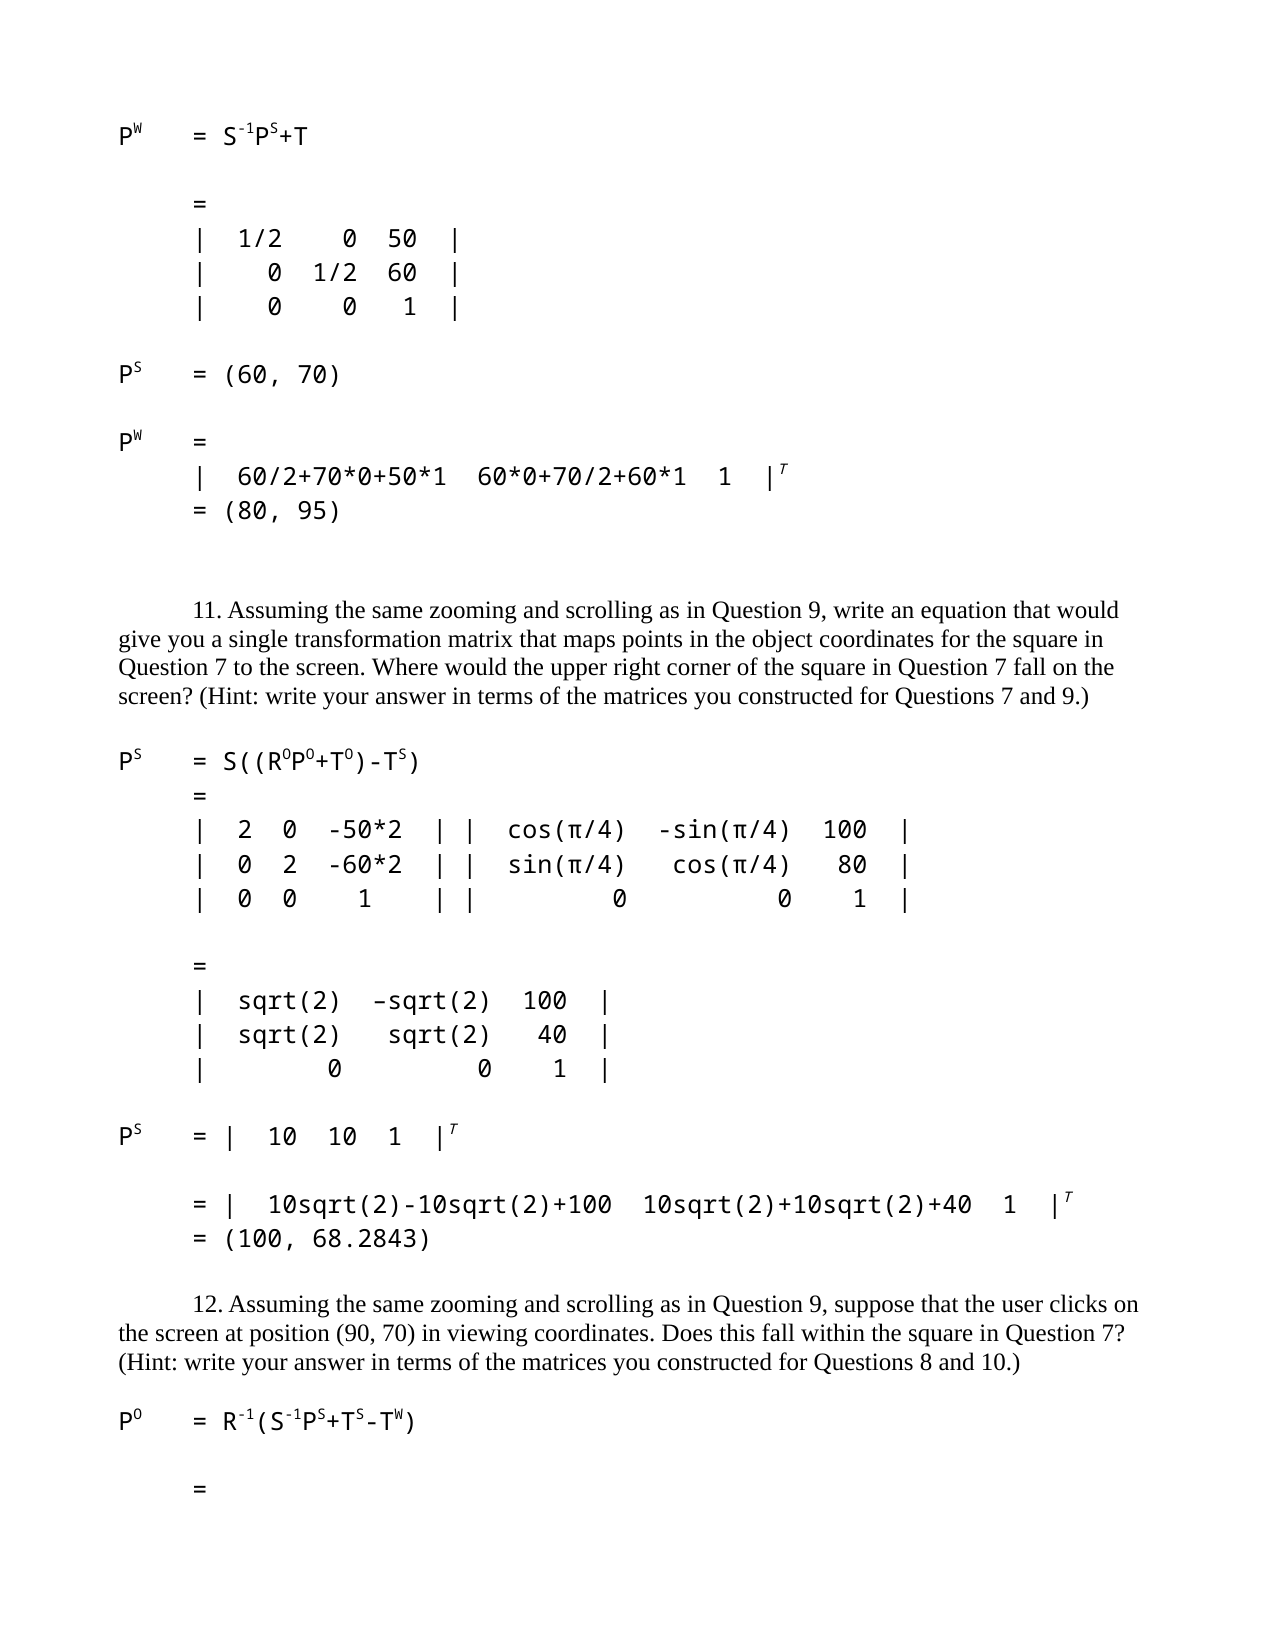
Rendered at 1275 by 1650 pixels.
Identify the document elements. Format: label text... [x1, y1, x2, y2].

text | 0 1/2 60 | [118, 254, 1157, 288]
text | 1/2 0 50 | [118, 220, 1157, 254]
text | 0 0 1 | | 0 0 1 | [118, 880, 1157, 914]
text | 60/2+70*0+50*1 60*0+70/2+60*1 1 |T [118, 459, 1157, 493]
text 12. Assuming the same zooming and scrolling as in Question 9, suppose that the user clicks on the screen at position (90, 70) in viewing coordinates. Does this fall within the square in Question 7? (Hint: write your answer in terms of the matrices you constructed for Questions 8 and 10.) [118, 1289, 1157, 1375]
text = [118, 948, 1157, 982]
text | 0 0 1 | [118, 1051, 1157, 1085]
text PW = [118, 425, 1157, 459]
text PS = | 10 10 1 |T [118, 1119, 1157, 1153]
text = (100, 68.2843) [118, 1221, 1157, 1255]
text = [118, 186, 1157, 220]
text | 0 0 1 | [118, 288, 1157, 322]
text = [118, 1472, 1157, 1506]
text | sqrt(2) sqrt(2) 40 | [118, 1017, 1157, 1051]
text PS = S((ROPO+TO)-TS) [118, 744, 1157, 778]
text PW = S-1PS+T [118, 118, 1157, 152]
text PS = (60, 70) [118, 357, 1157, 391]
text = | 10sqrt(2)-10sqrt(2)+100 10sqrt(2)+10sqrt(2)+40 1 |T [118, 1187, 1157, 1221]
text PO = R-1(S-1PS+TS-TW) [118, 1404, 1157, 1438]
text | sqrt(2) –sqrt(2) 100 | [118, 982, 1157, 1017]
text = (80, 95) [118, 493, 1157, 527]
text 11. Assuming the same zooming and scrolling as in Question 9, write an equation that would give you a single transformation matrix that maps points in the object coordinates for the square in Question 7 to the screen. Where would the upper right corner of the square in Question 7 fall on the screen? (Hint: write your answer in terms of the matrices you constructed for Questions 7 and 9.) [118, 595, 1157, 710]
text = [118, 778, 1157, 812]
text | 0 2 -60*2 | | sin(π/4) cos(π/4) 80 | [118, 846, 1157, 880]
text | 2 0 -50*2 | | cos(π/4) -sin(π/4) 100 | [118, 812, 1157, 846]
